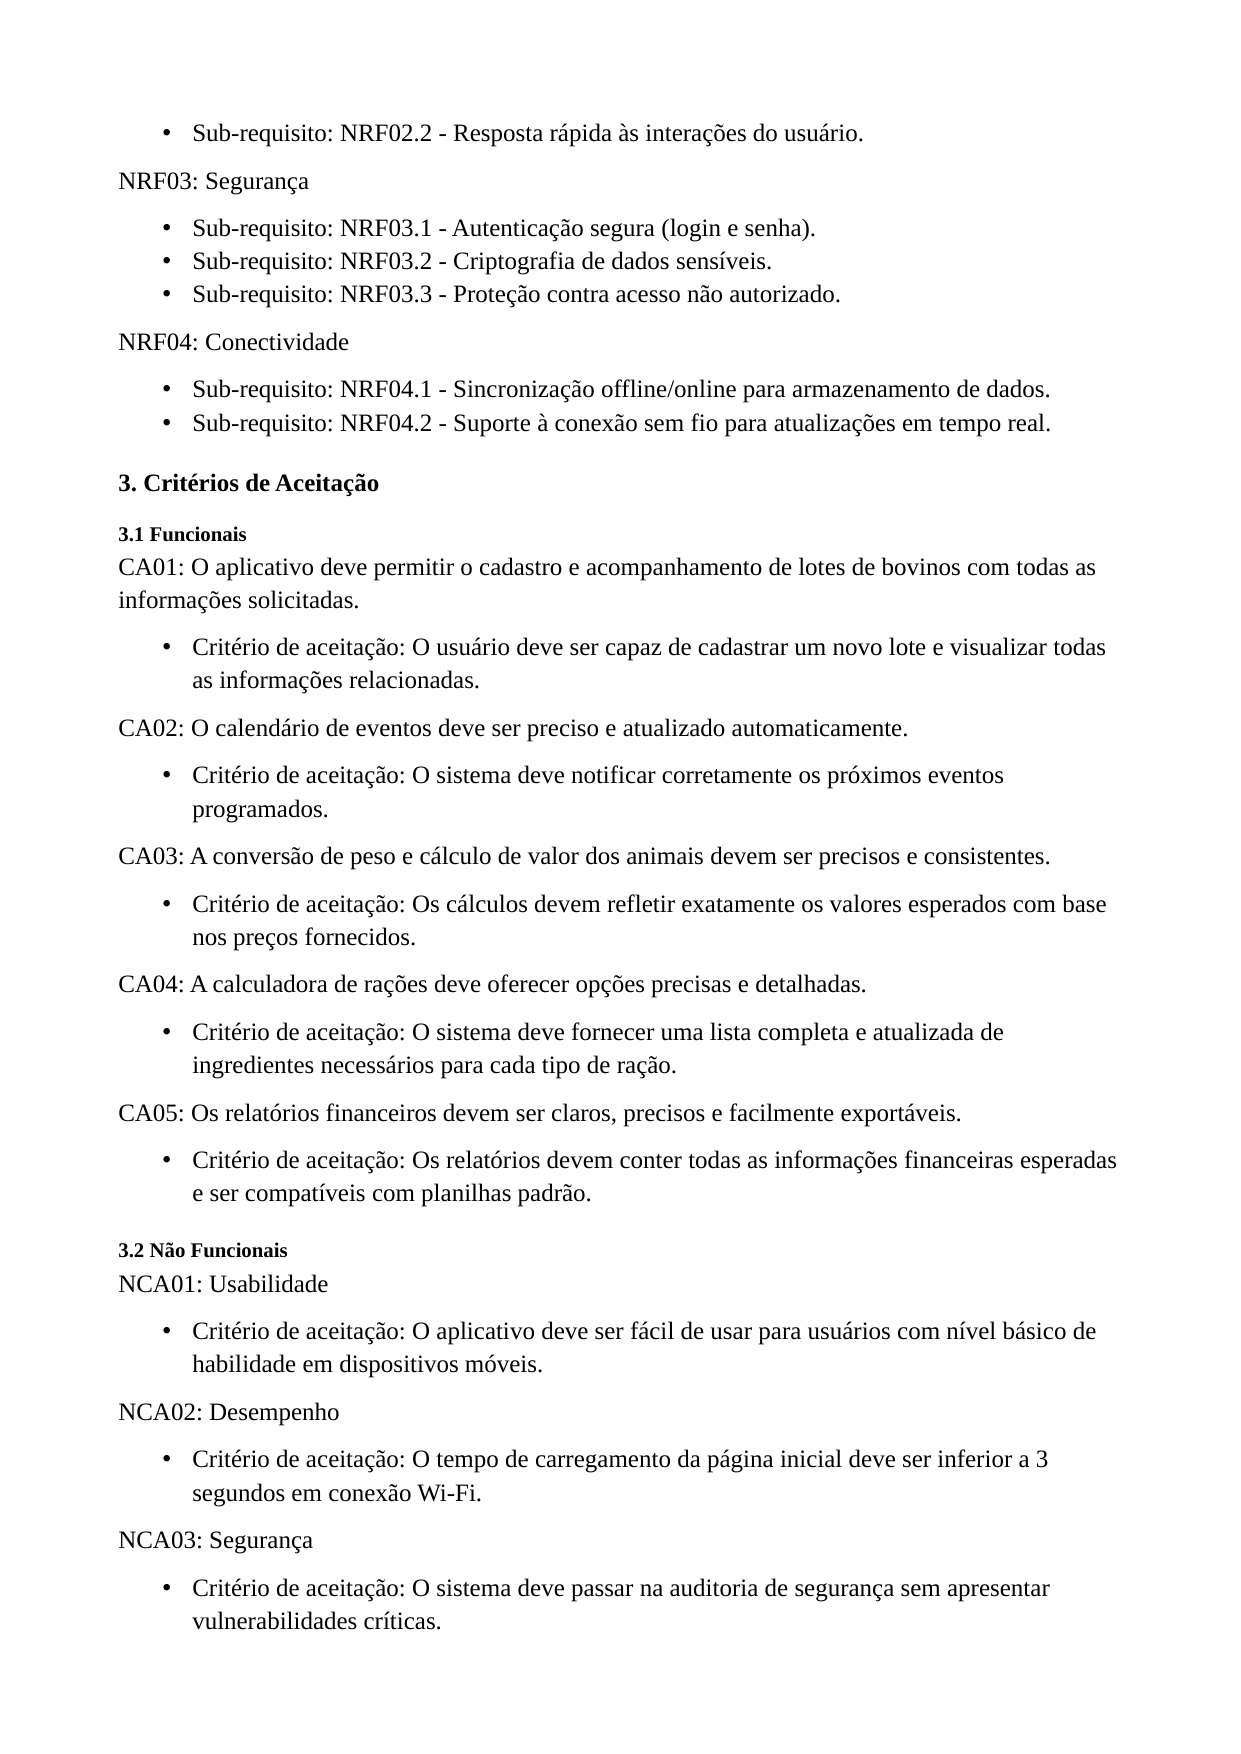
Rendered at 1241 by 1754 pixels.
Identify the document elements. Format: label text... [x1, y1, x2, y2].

text CA05: Os relatórios financeiros devem ser claros, precisos e facilmente exportáveis. [118, 1098, 1122, 1126]
list Critério de aceitação: Os cálculos devem refletir exatamente os valores esperados com base nos preços fornecidos. [162, 889, 1122, 951]
subtitle 3. Critérios de Aceitação [118, 468, 1122, 496]
text NRF04: Conectividade [118, 327, 1122, 356]
list Critério de aceitação: Os relatórios devem conter todas as informações financeiras esperadas e ser compatíveis com planilhas padrão. [162, 1145, 1122, 1207]
text NCA03: Segurança [118, 1525, 1122, 1554]
text CA03: A conversão de peso e cálculo de valor dos animais devem ser precisos e consistentes. [118, 841, 1122, 870]
list Sub-requisito: NRF02.2 - Resposta rápida às interações do usuário. [162, 118, 1122, 147]
text NCA01: Usabilidade [118, 1269, 1122, 1297]
list Critério de aceitação: O tempo de carregamento da página inicial deve ser inferior a 3 segundos em conexão Wi-Fi. [162, 1444, 1122, 1506]
text CA04: A calculadora de rações deve oferecer opções precisas e detalhadas. [118, 969, 1122, 998]
list Critério de aceitação: O usuário deve ser capaz de cadastrar um novo lote e visualizar todas as informações relacionadas. [162, 632, 1122, 694]
text CA01: O aplicativo deve permitir o cadastro e acompanhamento de lotes de bovinos com todas as informações solicitadas. [118, 552, 1122, 613]
text CA02: O calendário de eventos deve ser preciso e atualizado automaticamente. [118, 713, 1122, 742]
list Critério de aceitação: O sistema deve notificar corretamente os próximos eventos programados. [162, 761, 1122, 822]
subtitle 3.1 Funcionais [118, 521, 1122, 546]
list Sub-requisito: NRF04.1 - Sincronização offline/online para armazenamento de dados. [162, 374, 1122, 403]
list Sub-requisito: NRF03.3 - Proteção contra acesso não autorizado. [162, 279, 1122, 308]
list Sub-requisito: NRF03.2 - Criptografia de dados sensíveis. [162, 246, 1122, 275]
text NRF03: Segurança [118, 166, 1122, 194]
list Sub-requisito: NRF03.1 - Autenticação segura (login e senha). [162, 213, 1122, 242]
list Sub-requisito: NRF04.2 - Suporte à conexão sem fio para atualizações em tempo real. [162, 408, 1122, 436]
text NCA02: Desempenho [118, 1397, 1122, 1426]
subtitle 3.2 Não Funcionais [118, 1238, 1122, 1262]
list Critério de aceitação: O aplicativo deve ser fácil de usar para usuários com nível básico de habilidade em dispositivos móveis. [162, 1316, 1122, 1378]
list Critério de aceitação: O sistema deve passar na auditoria de segurança sem apresentar vulnerabilidades críticas. [162, 1573, 1122, 1634]
list Critério de aceitação: O sistema deve fornecer uma lista completa e atualizada de ingredientes necessários para cada tipo de ração. [162, 1017, 1122, 1079]
